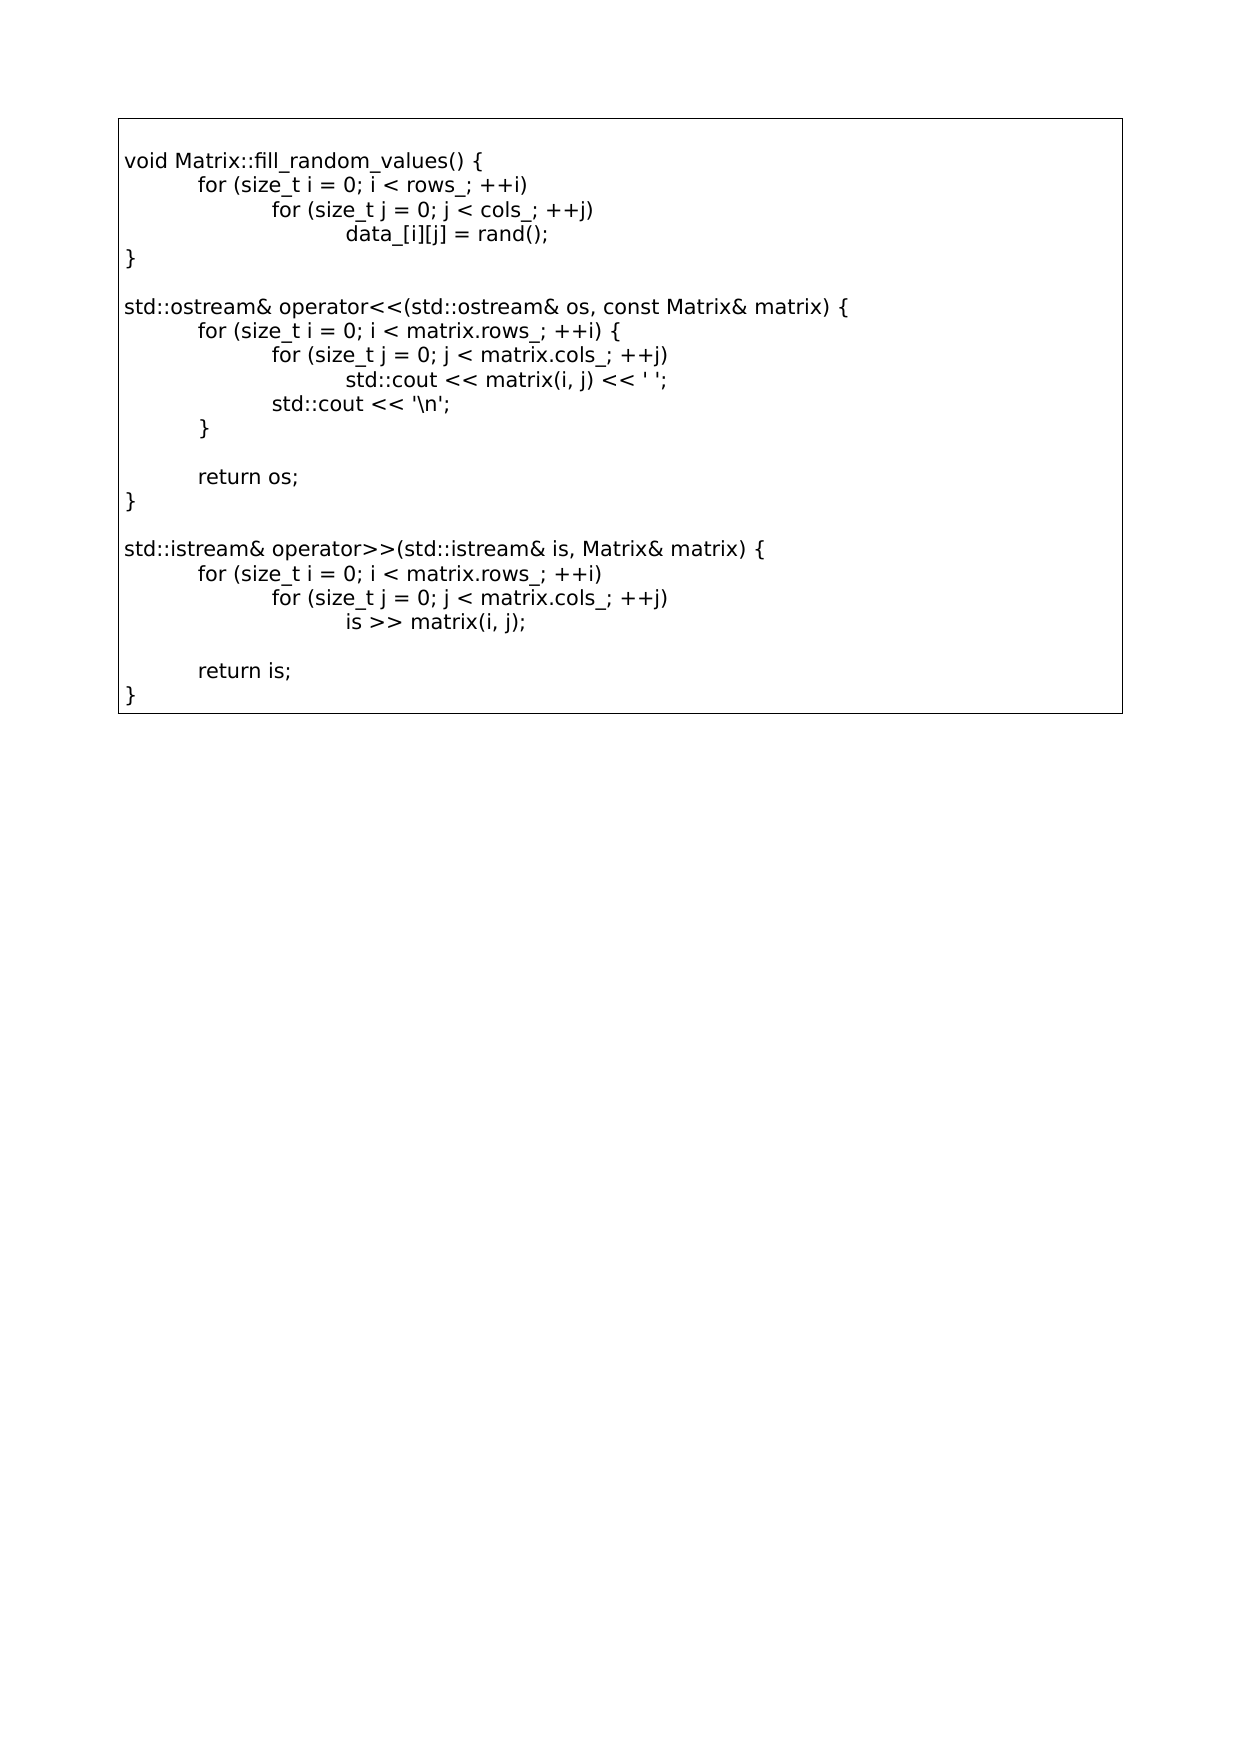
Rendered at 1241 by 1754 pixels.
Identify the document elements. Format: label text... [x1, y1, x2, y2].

table_header void Matrix::fill_random_values() { for (size_t i = 0; i < rows_; ++i) for (size_t j = 0; j < cols_; ++j) data_[i][j] = rand(); } std::ostream& operator<<(std::ostream& os, const Matrix& matrix) { for (size_t i = 0; i < matrix.rows_; ++i) { for (size_t j = 0; j < matrix.cols_; ++j) std::cout << matrix(i, j) << ' '; std::cout << '\n'; } return os; } std::istream& operator>>(std::istream& is, Matrix& matrix) { for (size_t i = 0; i < matrix.rows_; ++i) for (size_t j = 0; j < matrix.cols_; ++j) is >> matrix(i, j); return is; } [119, 119, 1122, 713]
